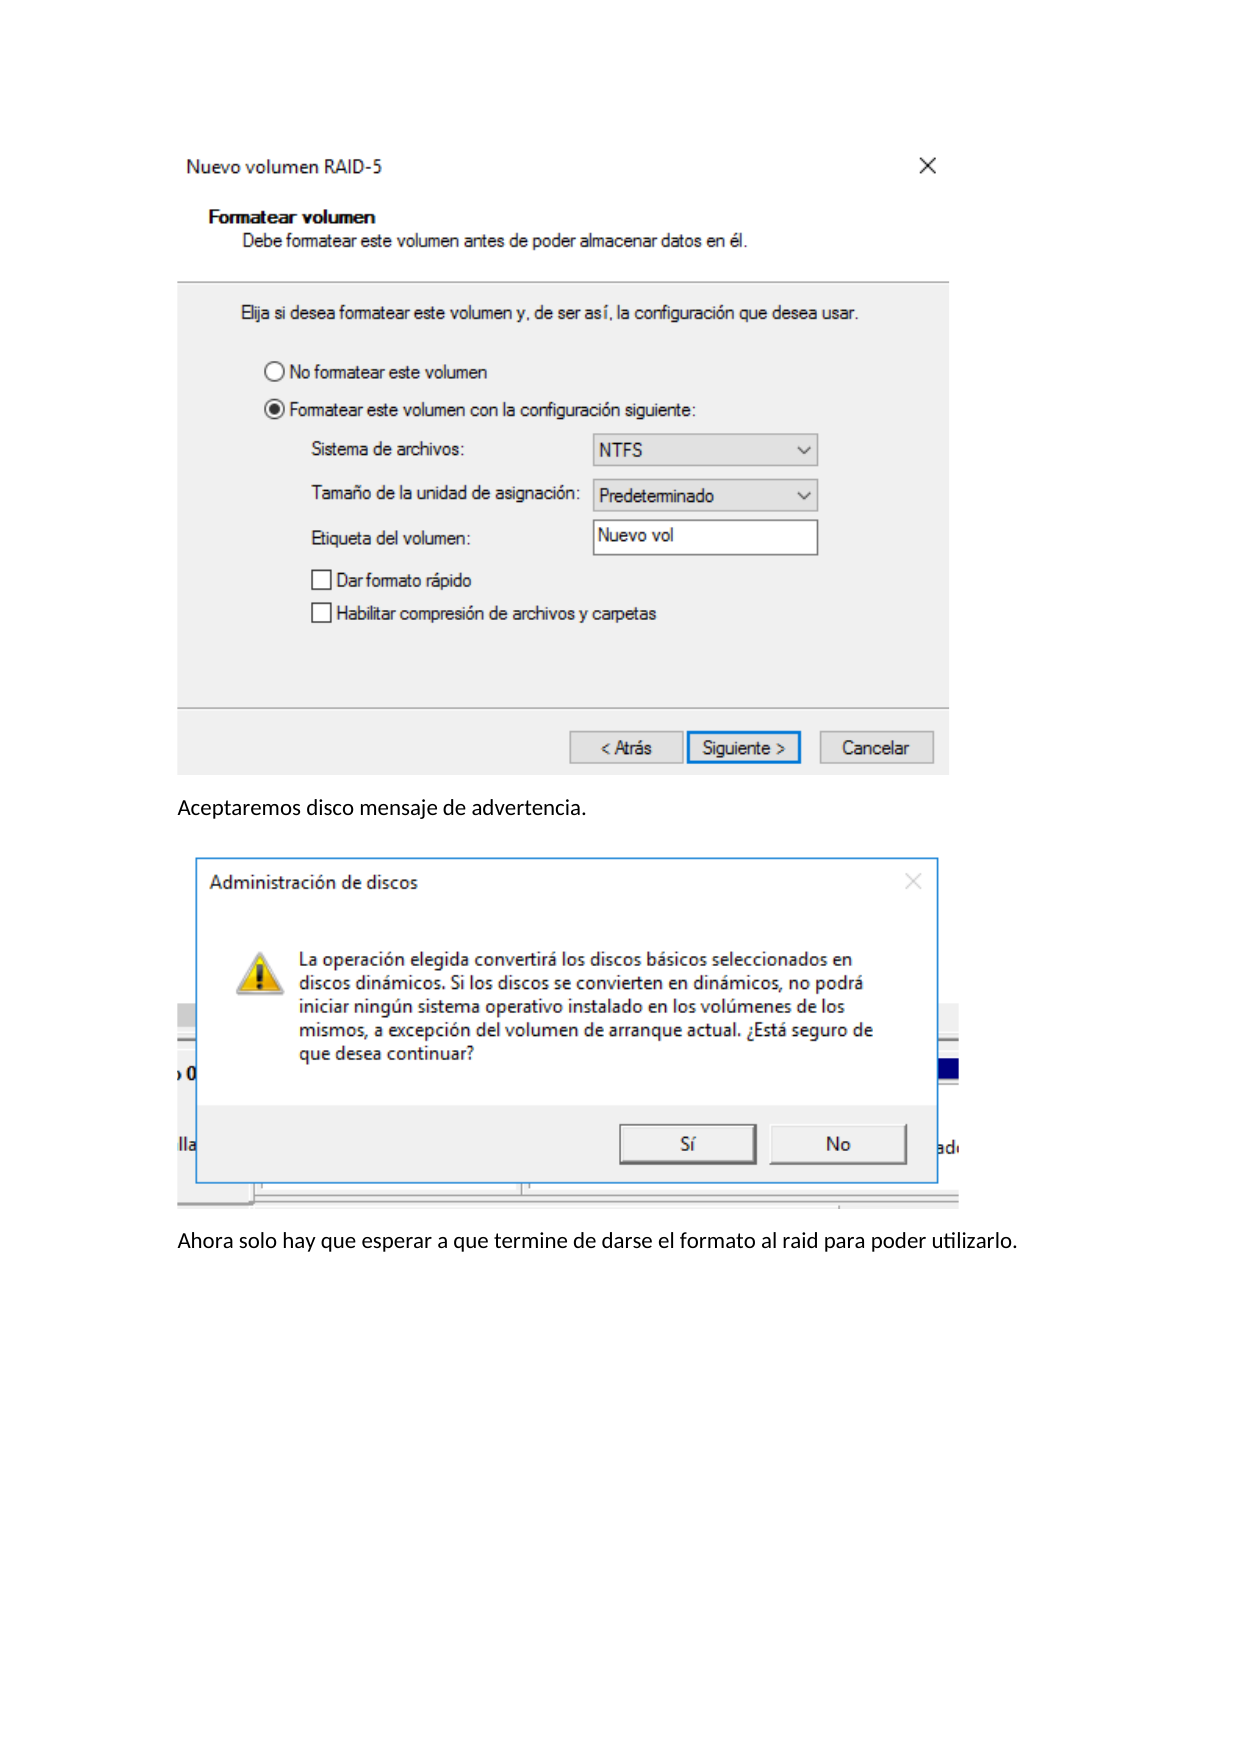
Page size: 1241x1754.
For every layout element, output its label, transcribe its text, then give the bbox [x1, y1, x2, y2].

text Aceptaremos disco mensaje de advertencia. [177, 793, 1063, 821]
text Ahora solo hay que esperar a que termine de darse el formato al raid para poder utilizarlo. [177, 1227, 1063, 1255]
